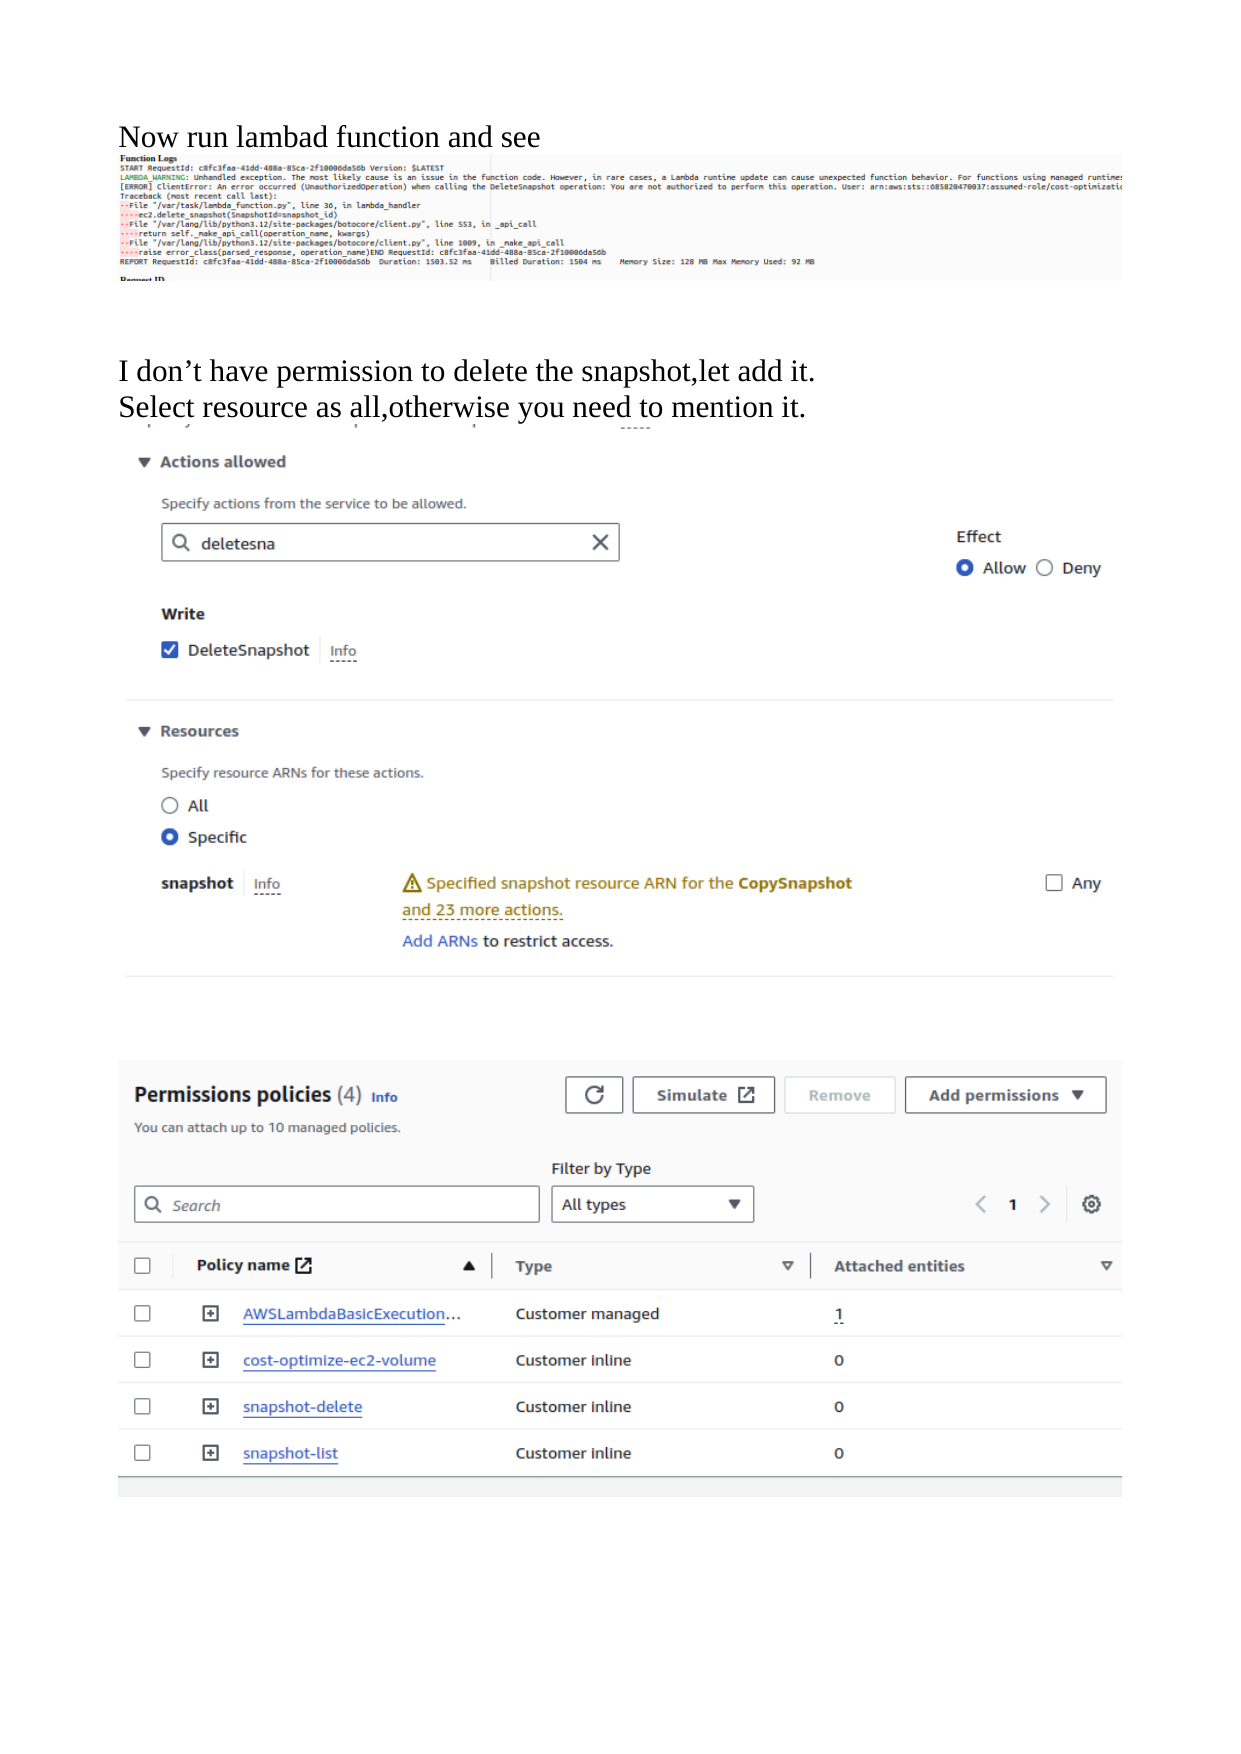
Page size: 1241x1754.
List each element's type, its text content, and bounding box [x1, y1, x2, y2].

picture [118, 424, 1123, 989]
text Now run lambad function and see [118, 118, 1122, 154]
text I don’t have permission to delete the snapshot,let add it. [118, 352, 1122, 388]
picture [118, 154, 1123, 281]
text Select resource as all,otherwise you need to mention it. [118, 388, 1122, 424]
picture [118, 1060, 1123, 1497]
